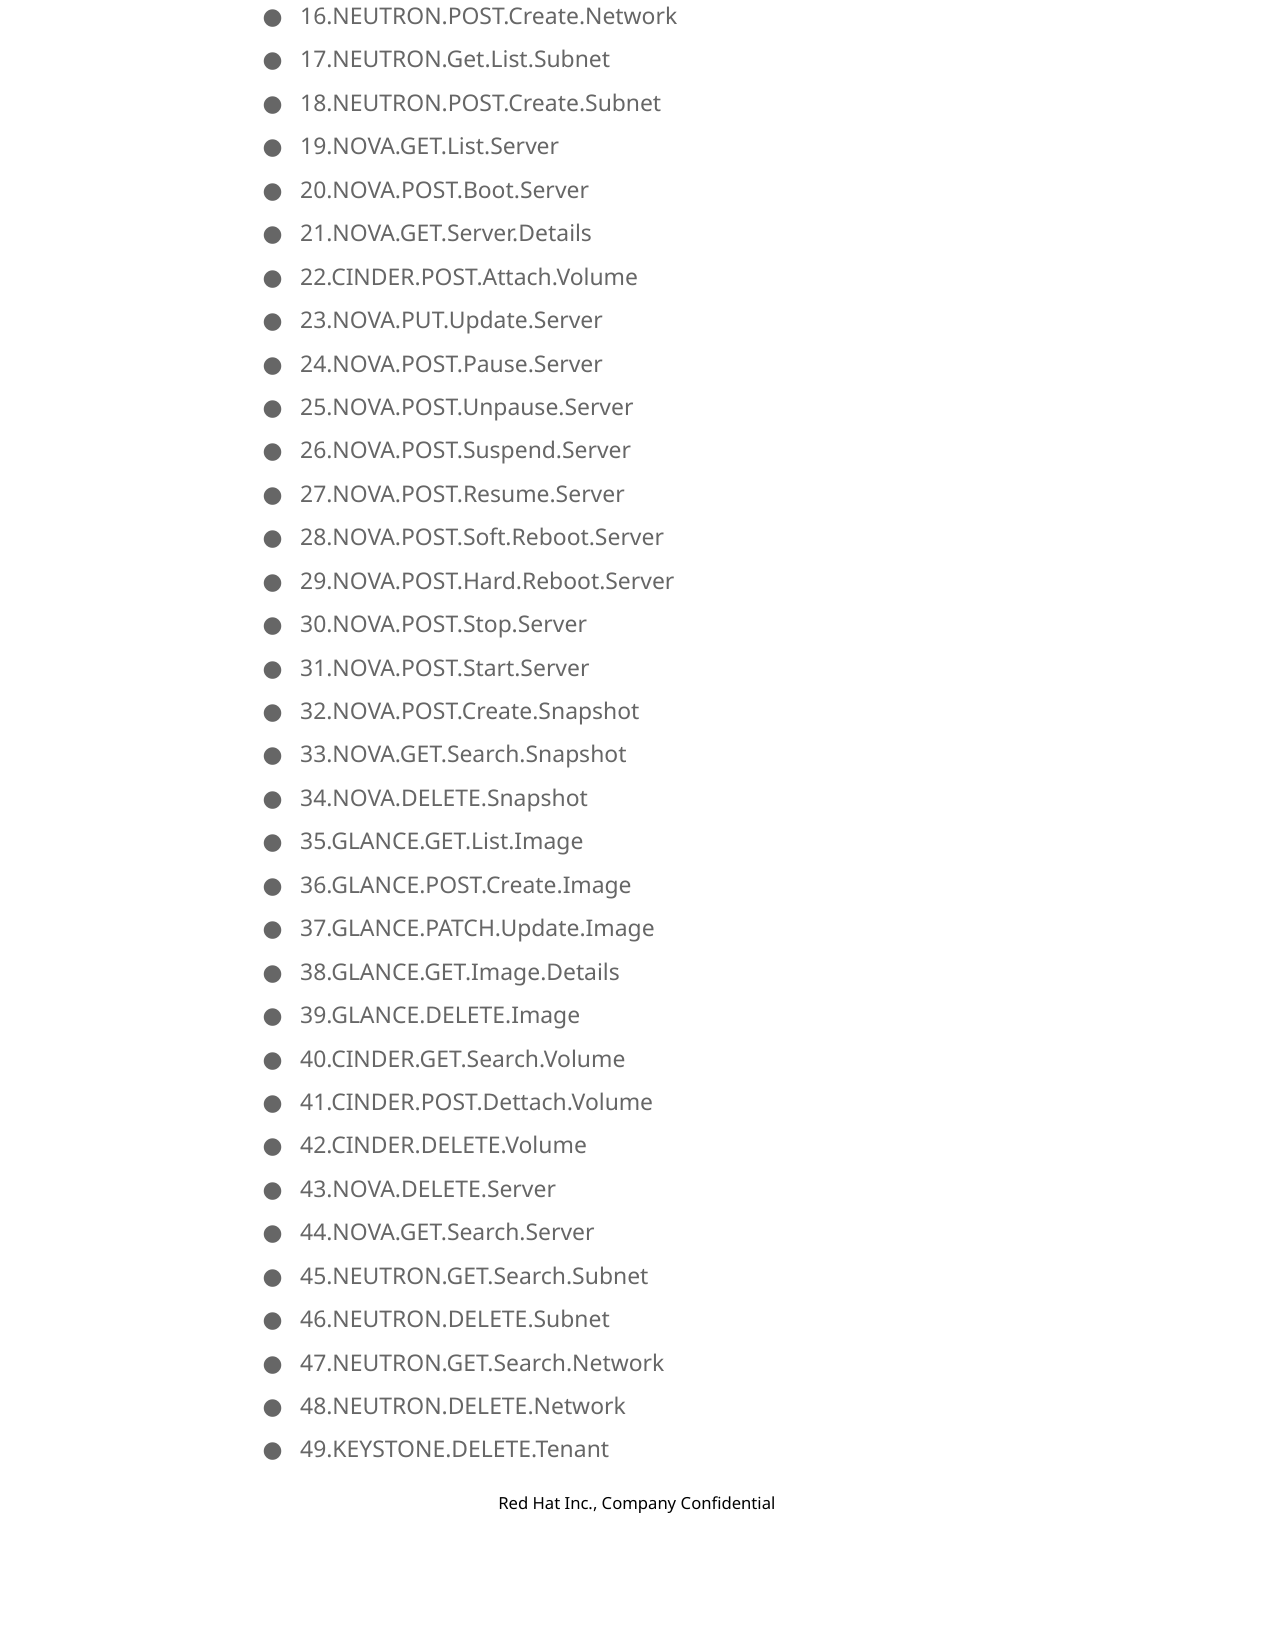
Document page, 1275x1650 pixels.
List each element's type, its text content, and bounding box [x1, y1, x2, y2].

list 36.GLANCE.POST.Create.Image [262, 869, 1125, 900]
list 25.NOVA.POST.Unpause.Server [262, 391, 1125, 422]
list 37.GLANCE.PATCH.Update.Image [262, 912, 1125, 943]
list 32.NOVA.POST.Create.Snapshot [262, 695, 1125, 726]
list 20.NOVA.POST.Boot.Server [262, 174, 1125, 205]
list 17.NEUTRON.Get.List.Subnet [262, 43, 1125, 75]
list 43.NOVA.DELETE.Server [262, 1173, 1125, 1204]
list 38.GLANCE.GET.Image.Details [262, 956, 1125, 987]
list 39.GLANCE.DELETE.Image [262, 999, 1125, 1030]
list 24.NOVA.POST.Pause.Server [262, 347, 1125, 379]
list 44.NOVA.GET.Search.Server [262, 1216, 1125, 1247]
list 41.CINDER.POST.Dettach.Volume [262, 1086, 1125, 1117]
list 22.CINDER.POST.Attach.Volume [262, 261, 1125, 292]
list 30.NOVA.POST.Stop.Server [262, 608, 1125, 639]
list 27.NOVA.POST.Resume.Server [262, 478, 1125, 509]
list 42.CINDER.DELETE.Volume [262, 1129, 1125, 1161]
list 28.NOVA.POST.Soft.Reboot.Server [262, 521, 1125, 552]
list 31.NOVA.POST.Start.Server [262, 652, 1125, 683]
list 47.NEUTRON.GET.Search.Network [262, 1347, 1125, 1378]
list 35.GLANCE.GET.List.Image [262, 825, 1125, 857]
list 21.NOVA.GET.Server.Details [262, 217, 1125, 248]
list 16.NEUTRON.POST.Create.Network [262, 0, 1125, 31]
list 34.NOVA.DELETE.Snapshot [262, 782, 1125, 813]
list 33.NOVA.GET.Search.Snapshot [262, 738, 1125, 770]
list 23.NOVA.PUT.Update.Server [262, 304, 1125, 335]
list 29.NOVA.POST.Hard.Reboot.Server [262, 565, 1125, 596]
list 19.NOVA.GET.List.Server [262, 130, 1125, 162]
list 45.NEUTRON.GET.Search.Subnet [262, 1260, 1125, 1291]
list 49.KEYSTONE.DELETE.Tenant [262, 1433, 1125, 1465]
list 18.NEUTRON.POST.Create.Subnet [262, 87, 1125, 118]
list 48.NEUTRON.DELETE.Network [262, 1390, 1125, 1421]
list 40.CINDER.GET.Search.Volume [262, 1042, 1125, 1074]
list 26.NOVA.POST.Suspend.Server [262, 434, 1125, 466]
list 46.NEUTRON.DELETE.Subnet [262, 1303, 1125, 1334]
